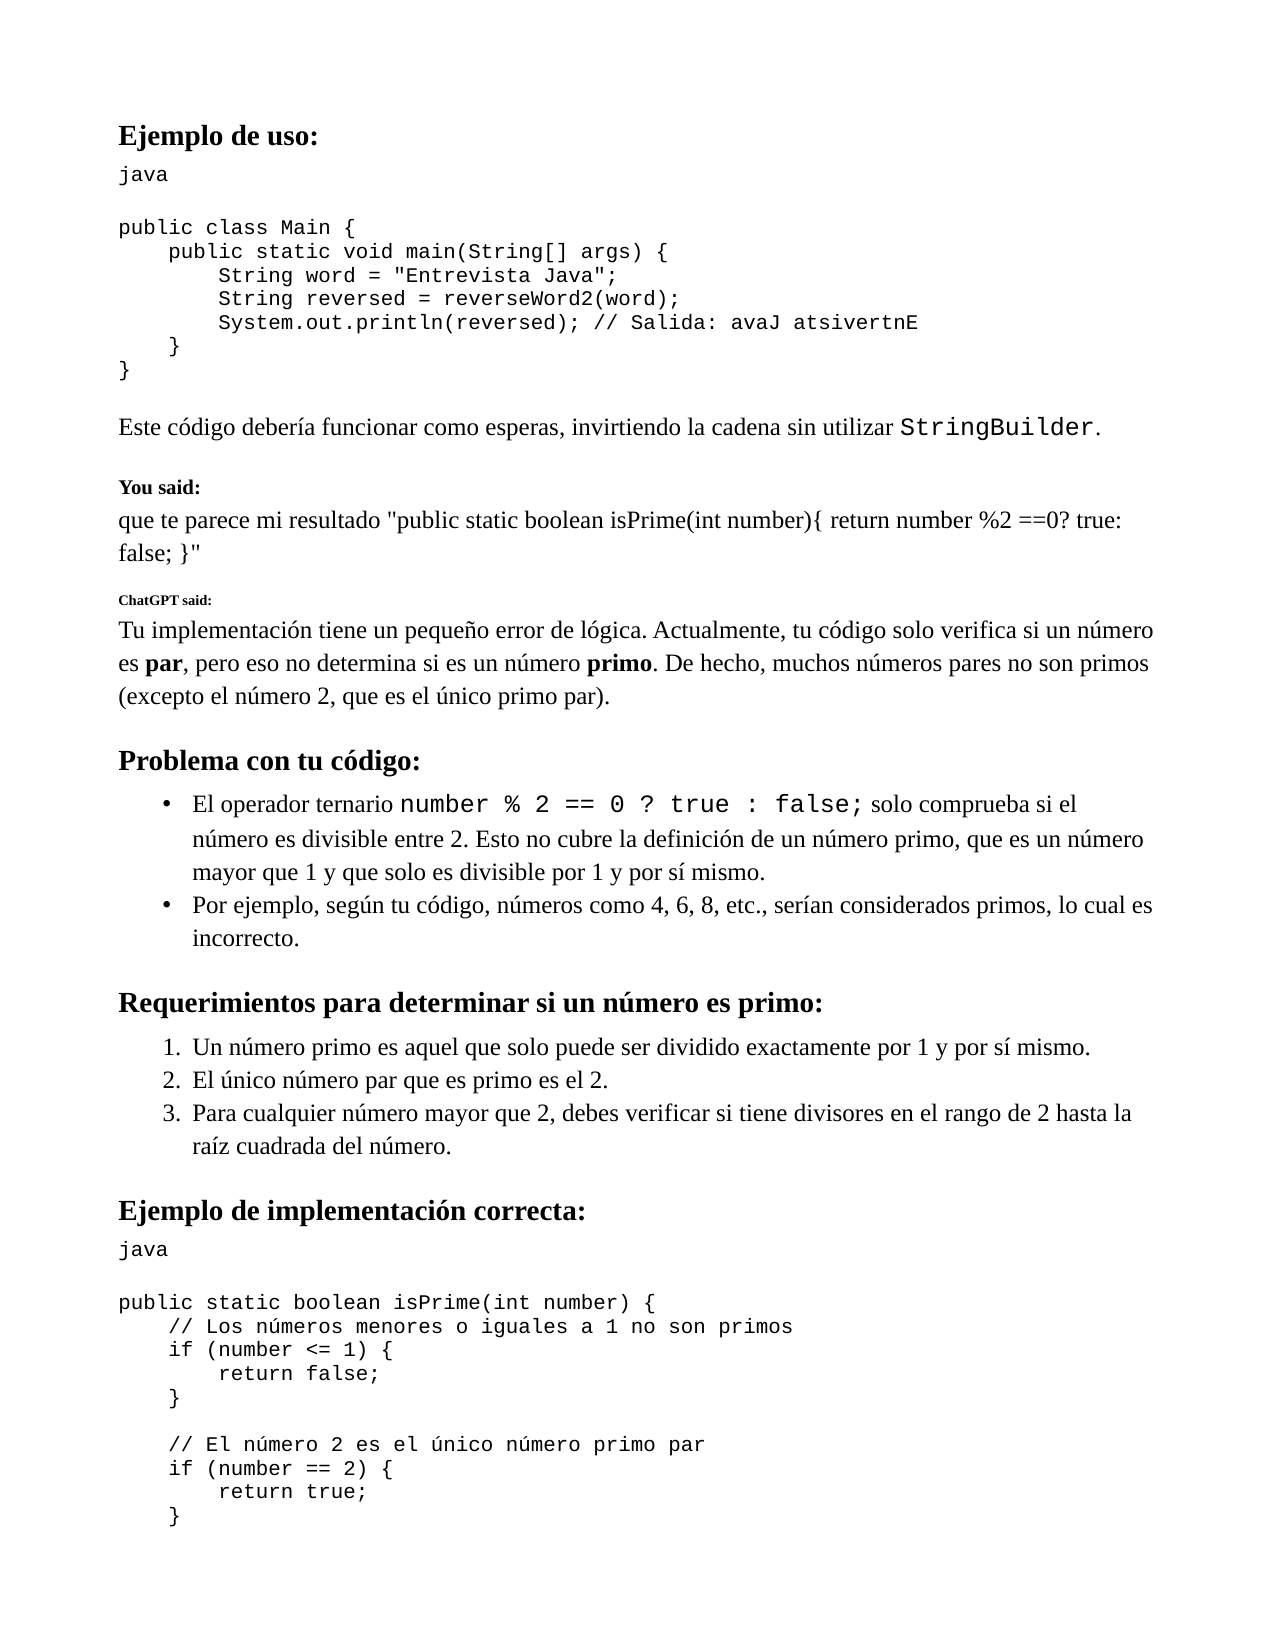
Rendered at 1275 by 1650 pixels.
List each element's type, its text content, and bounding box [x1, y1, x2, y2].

subtitle Ejemplo de uso: [118, 118, 1157, 152]
text } [118, 359, 1157, 383]
text // Los números menores o iguales a 1 no son primos [118, 1316, 1157, 1339]
text public class Main { [118, 217, 1157, 241]
subtitle You said: [118, 475, 1157, 499]
text Tu implementación tiene un pequeño error de lógica. Actualmente, tu código solo verifica si un número es par, pero eso no determina si es un número primo. De hecho, muchos números pares no son primos (excepto el número 2, que es el único primo par). [118, 615, 1157, 710]
text String reversed = reverseWord2(word); [118, 288, 1157, 312]
text // El número 2 es el único número primo par [118, 1434, 1157, 1458]
list Un número primo es aquel que solo puede ser dividido exactamente por 1 y por sí mismo. [162, 1032, 1157, 1060]
subtitle ChatGPT said: [118, 592, 1157, 609]
text Este código debería funcionar como esperas, invirtiendo la cadena sin utilizar StringBuilder. [118, 412, 1157, 443]
list Para cualquier número mayor que 2, debes verificar si tiene divisores en el rango de 2 hasta la raíz cuadrada del número. [162, 1098, 1157, 1159]
subtitle Ejemplo de implementación correcta: [118, 1193, 1157, 1226]
text return false; [118, 1363, 1157, 1387]
text } [118, 1387, 1157, 1410]
text public static boolean isPrime(int number) { [118, 1292, 1157, 1316]
text java [118, 164, 1157, 188]
subtitle Problema con tu código: [118, 743, 1157, 777]
text java [118, 1239, 1157, 1263]
text public static void main(String[] args) { [118, 241, 1157, 264]
text if (number <= 1) { [118, 1339, 1157, 1363]
text return true; [118, 1481, 1157, 1505]
text } [118, 1505, 1157, 1528]
list El operador ternario number % 2 == 0 ? true : false; solo comprueba si el número es divisible entre 2. Esto no cubre la definición de un número primo, que es un número mayor que 1 y que solo es divisible por 1 y por sí mismo. [162, 789, 1157, 886]
list El único número par que es primo es el 2. [162, 1065, 1157, 1093]
text if (number == 2) { [118, 1458, 1157, 1481]
text System.out.println(reversed); // Salida: avaJ atsivertnE [118, 312, 1157, 336]
text } [118, 336, 1157, 359]
subtitle Requerimientos para determinar si un número es primo: [118, 986, 1157, 1019]
text String word = "Entrevista Java"; [118, 264, 1157, 288]
text que te parece mi resultado "public static boolean isPrime(int number){ return number %2 ==0? true: false; }" [118, 505, 1157, 567]
list Por ejemplo, según tu código, números como 4, 6, 8, etc., serían considerados primos, lo cual es incorrecto. [162, 890, 1157, 952]
